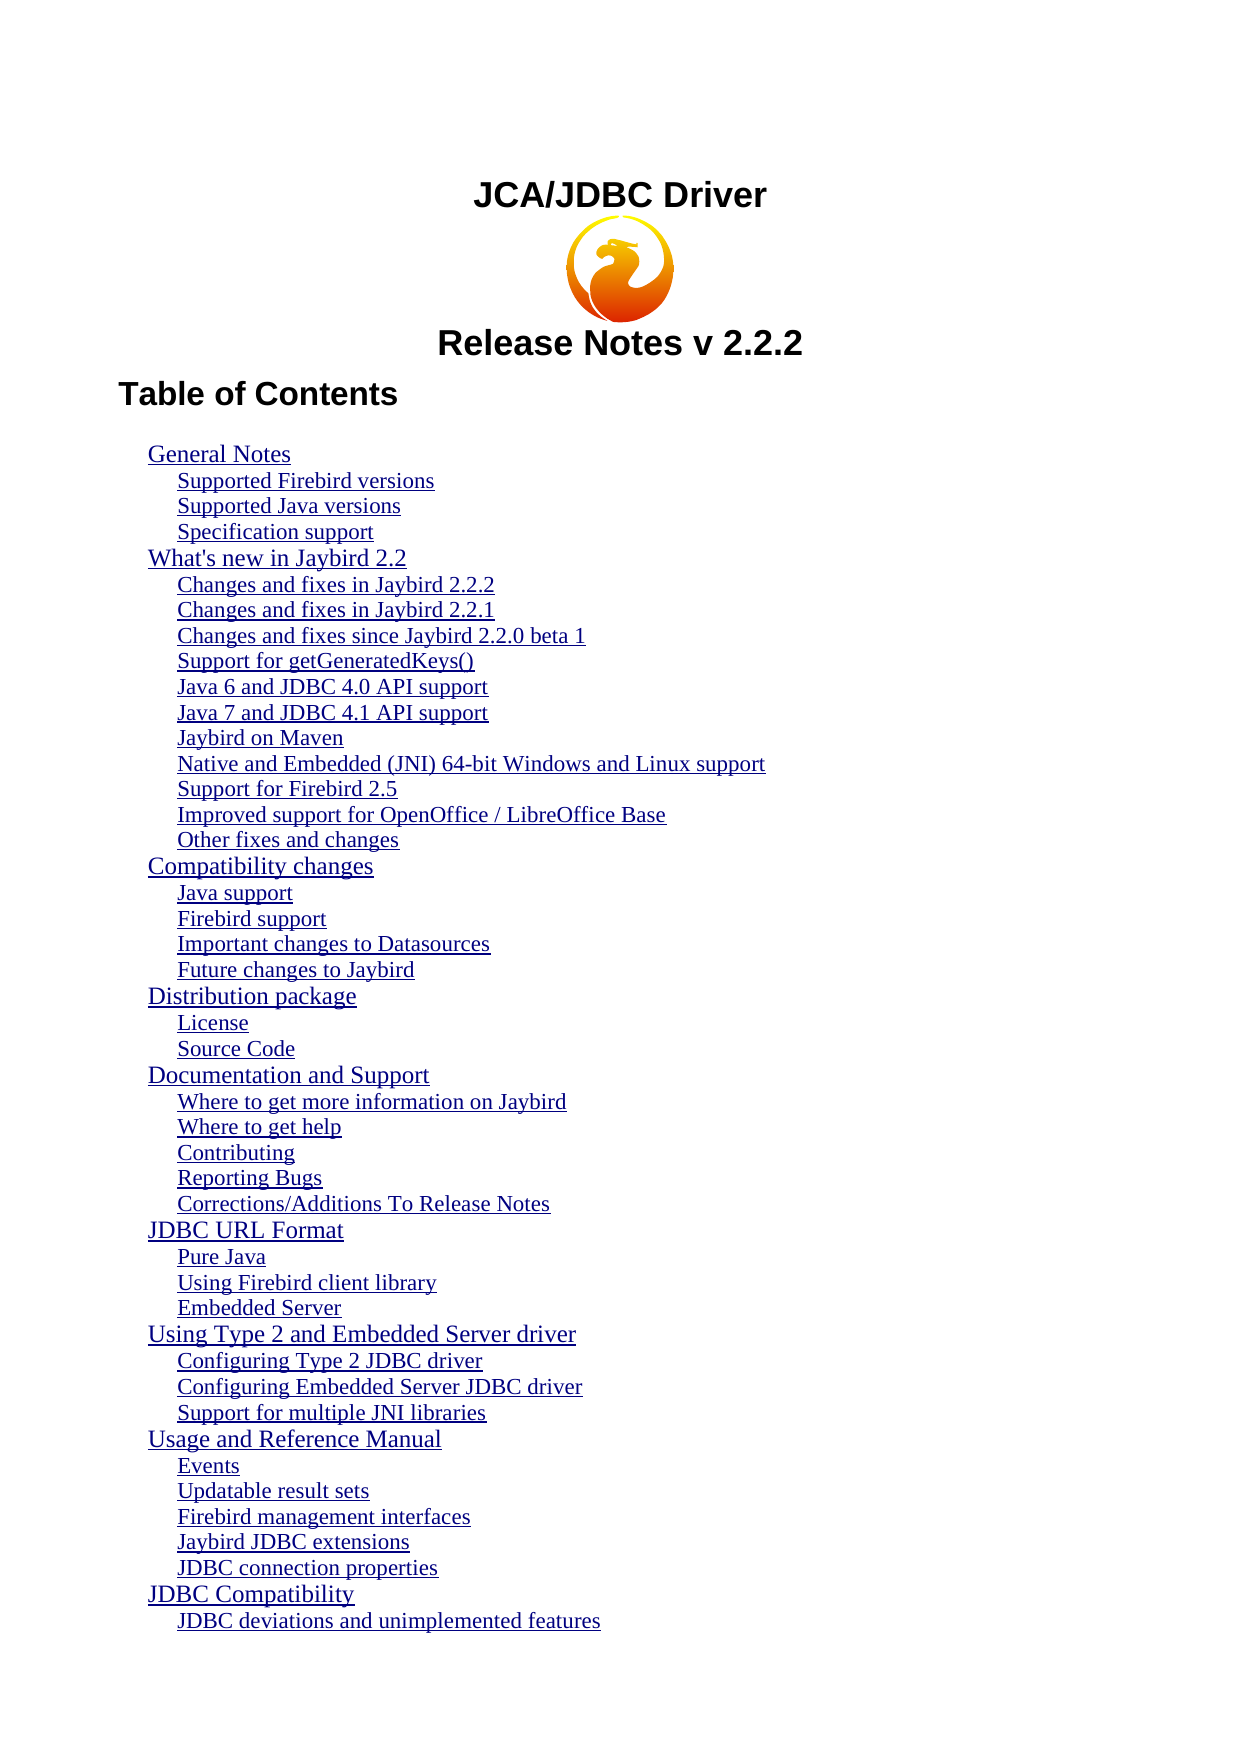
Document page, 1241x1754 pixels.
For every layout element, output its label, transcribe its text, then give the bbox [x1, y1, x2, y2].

text Other fixes and changes [177, 827, 1122, 852]
text Java support [177, 880, 1122, 906]
text Where to get more information on Jaybird [177, 1089, 1122, 1114]
text Distribution package [148, 982, 1122, 1010]
text JDBC deviations and unimplemented features [177, 1608, 1122, 1633]
text Improved support for OpenOffice / LibreOffice Base [177, 801, 1122, 827]
text Contributing [177, 1140, 1122, 1165]
text Where to get help [177, 1114, 1122, 1140]
text Supported Java versions [177, 493, 1122, 518]
subtitle Table of Contents [118, 375, 1122, 412]
text Java 7 and JDBC 4.1 API support [177, 699, 1122, 725]
text Usage and Reference Manual [148, 1425, 1122, 1453]
text JDBC Compatibility [148, 1580, 1122, 1608]
text License [177, 1010, 1122, 1036]
text Source Code [177, 1036, 1122, 1061]
text Using Firebird client library [177, 1269, 1122, 1295]
text Using Type 2 and Embedded Server driver [148, 1321, 1122, 1348]
text Jaybird on Maven [177, 725, 1122, 750]
text Firebird support [177, 906, 1122, 931]
text Updatable result sets [177, 1478, 1122, 1504]
text Reporting Bugs [177, 1165, 1122, 1191]
text Changes and fixes in Jaybird 2.2.2 [177, 572, 1122, 597]
text What's new in Jaybird 2.2 [148, 544, 1122, 572]
text Native and Embedded (JNI) 64-bit Windows and Linux support [177, 750, 1122, 776]
text JDBC connection properties [177, 1555, 1122, 1580]
text JDBC URL Format [148, 1216, 1122, 1244]
text Changes and fixes since Jaybird 2.2.0 beta 1 [177, 623, 1122, 648]
text Corrections/Additions To Release Notes [177, 1191, 1122, 1216]
text Specification support [177, 518, 1122, 544]
text Events [177, 1453, 1122, 1478]
text Support for multiple JNI libraries [177, 1399, 1122, 1425]
text Future changes to Jaybird [177, 957, 1122, 982]
text Documentation and Support [148, 1061, 1122, 1089]
text Embedded Server [177, 1295, 1122, 1321]
text Compatibility changes [148, 852, 1122, 880]
text Firebird management interfaces [177, 1504, 1122, 1529]
subtitle JCA/JDBC Driver Release Notes v 2.2.2 [118, 175, 1122, 363]
text General Notes [148, 440, 1122, 467]
text Supported Firebird versions [177, 467, 1122, 493]
text Configuring Type 2 JDBC driver [177, 1348, 1122, 1374]
text Jaybird JDBC extensions [177, 1529, 1122, 1555]
text Configuring Embedded Server JDBC driver [177, 1374, 1122, 1399]
text Pure Java [177, 1244, 1122, 1269]
text Support for getGeneratedKeys() [177, 648, 1122, 674]
text Support for Firebird 2.5 [177, 776, 1122, 801]
text Changes and fixes in Jaybird 2.2.1 [177, 597, 1122, 623]
text Java 6 and JDBC 4.0 API support [177, 674, 1122, 699]
text Important changes to Datasources [177, 931, 1122, 957]
